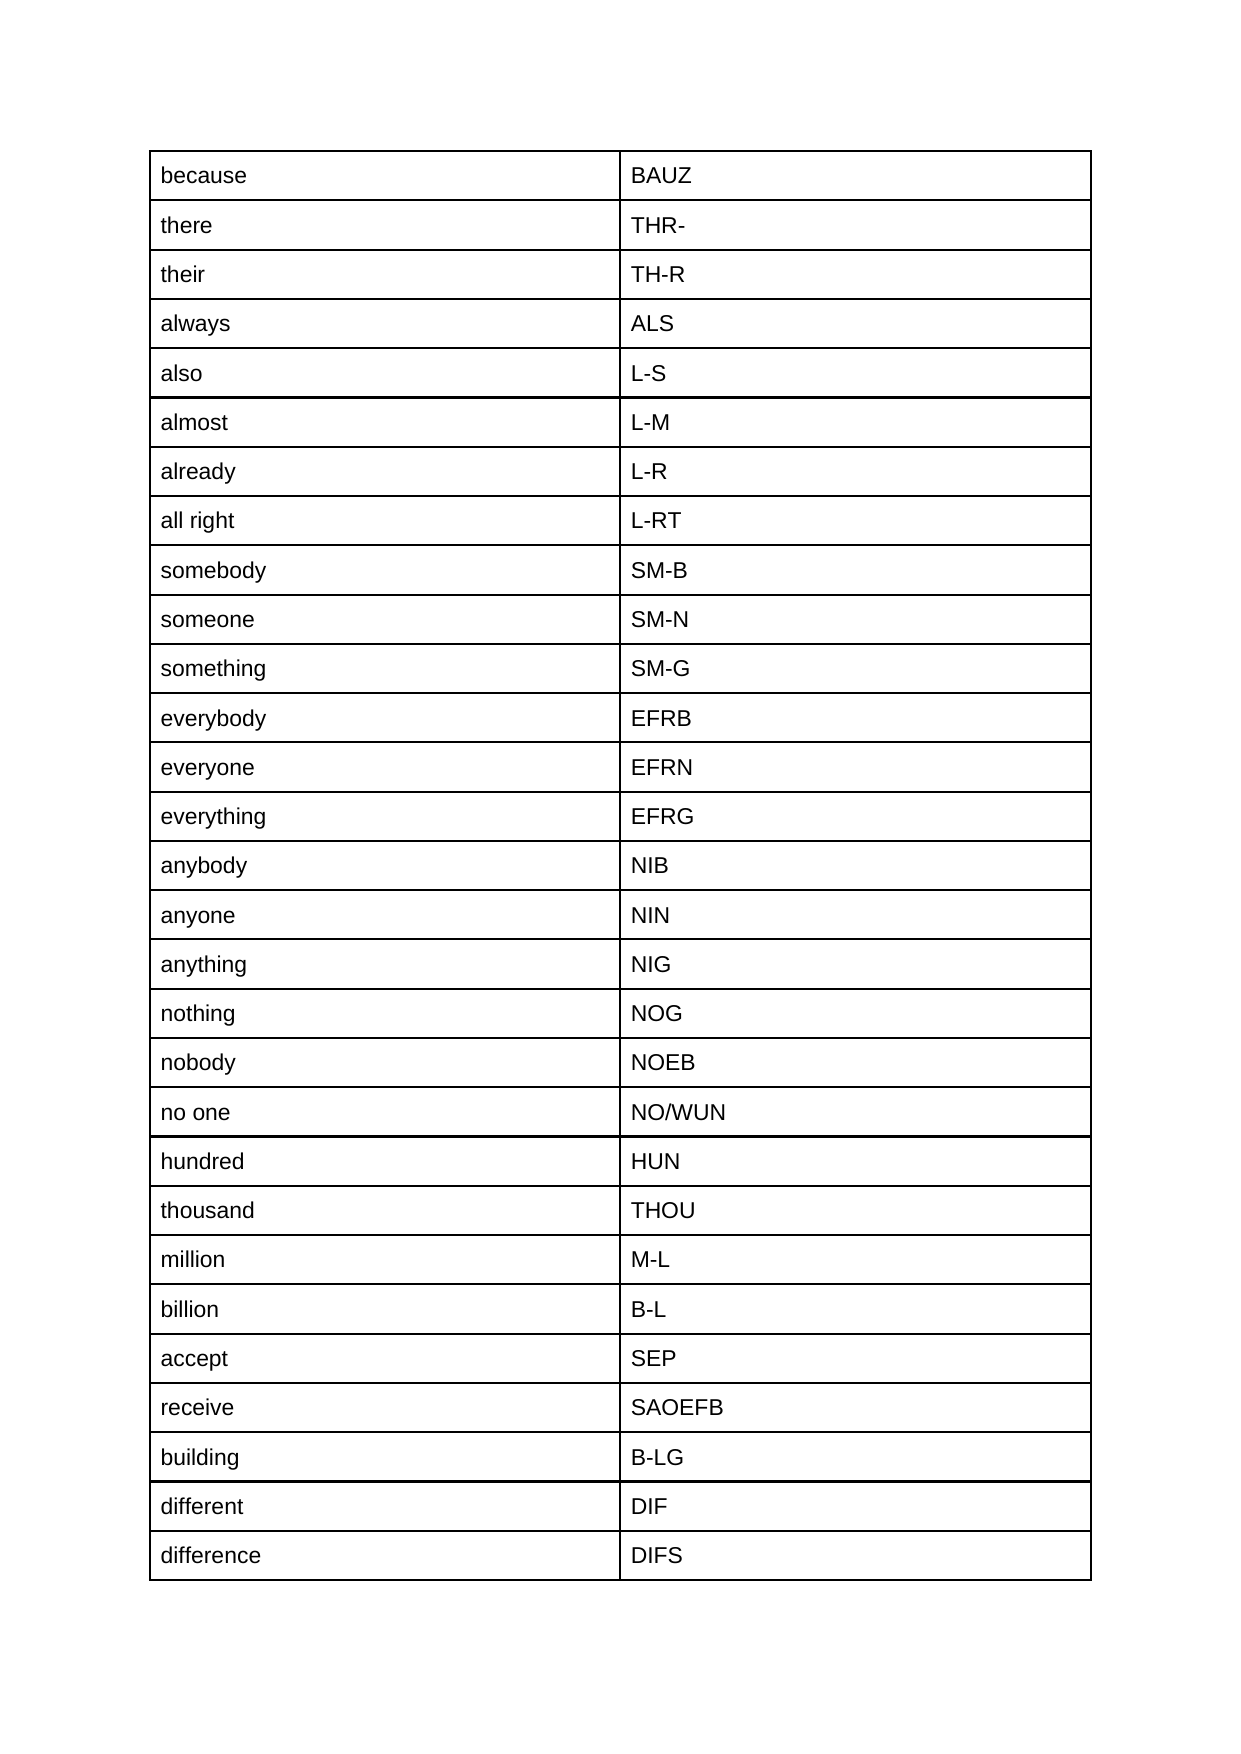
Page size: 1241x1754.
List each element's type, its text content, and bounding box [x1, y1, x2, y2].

table_cell L-M [621, 399, 1090, 446]
table_cell their [151, 251, 619, 298]
table_cell TH-R [621, 251, 1090, 298]
table_cell NIB [621, 842, 1090, 889]
table_cell NIN [621, 891, 1090, 938]
table_cell something [151, 645, 619, 692]
table_cell NOG [621, 990, 1090, 1037]
table_cell already [151, 448, 619, 495]
table_cell all right [151, 497, 619, 544]
table_cell billion [151, 1285, 619, 1332]
table_cell thousand [151, 1187, 619, 1234]
table_cell THOU [621, 1187, 1090, 1234]
table_cell NOEB [621, 1039, 1090, 1086]
table_cell no one [151, 1088, 619, 1135]
table_cell SM-N [621, 596, 1090, 643]
table_cell hundred [151, 1138, 619, 1185]
table_cell everything [151, 793, 619, 840]
table_cell L-S [621, 349, 1090, 396]
table_cell SAOEFB [621, 1384, 1090, 1431]
table_cell ALS [621, 300, 1090, 347]
table_cell building [151, 1433, 619, 1480]
table_cell DIF [621, 1483, 1090, 1529]
table_cell someone [151, 596, 619, 643]
table_cell anybody [151, 842, 619, 889]
table_cell EFRB [621, 694, 1090, 741]
table_cell everybody [151, 694, 619, 741]
table_cell nobody [151, 1039, 619, 1086]
table_cell SM-G [621, 645, 1090, 692]
table_cell EFRN [621, 743, 1090, 791]
table_cell anyone [151, 891, 619, 938]
table_cell DIFS [621, 1532, 1090, 1579]
table_cell somebody [151, 546, 619, 593]
table_cell M-L [621, 1236, 1090, 1283]
table_cell EFRG [621, 793, 1090, 840]
table_cell always [151, 300, 619, 347]
table_cell almost [151, 399, 619, 446]
table_cell NIG [621, 940, 1090, 988]
table_cell receive [151, 1384, 619, 1431]
table_cell also [151, 349, 619, 396]
table_cell L-RT [621, 497, 1090, 544]
table_cell different [151, 1483, 619, 1529]
table_cell everyone [151, 743, 619, 791]
table_cell BAUZ [621, 152, 1090, 199]
table_cell NO/WUN [621, 1088, 1090, 1135]
table_cell L-R [621, 448, 1090, 495]
table_cell B-L [621, 1285, 1090, 1332]
table_cell difference [151, 1532, 619, 1579]
table_cell accept [151, 1335, 619, 1382]
table_cell HUN [621, 1138, 1090, 1185]
table_cell there [151, 201, 619, 248]
table_cell THR- [621, 201, 1090, 248]
table_cell million [151, 1236, 619, 1283]
table_cell because [151, 152, 619, 199]
table_cell SM-B [621, 546, 1090, 593]
table_cell B-LG [621, 1433, 1090, 1480]
table_cell SEP [621, 1335, 1090, 1382]
table_cell nothing [151, 990, 619, 1037]
table_cell anything [151, 940, 619, 988]
